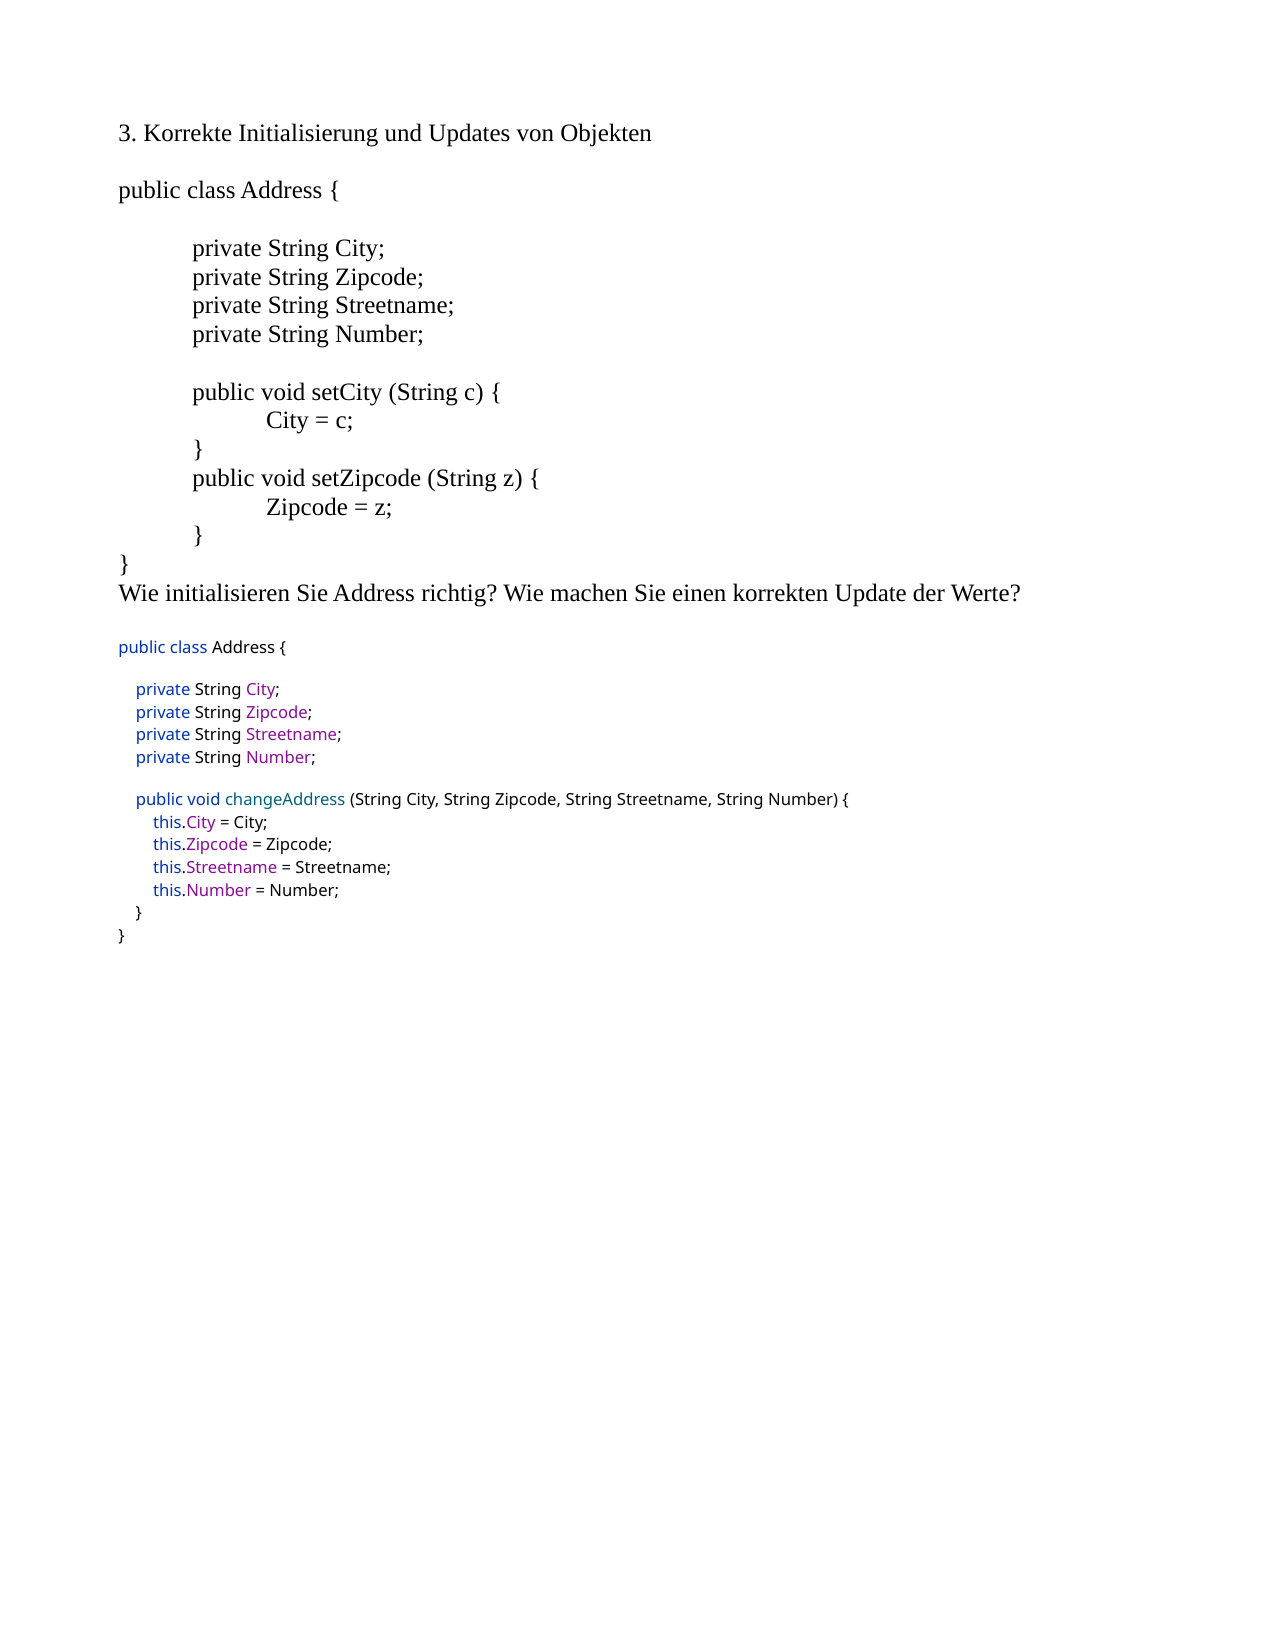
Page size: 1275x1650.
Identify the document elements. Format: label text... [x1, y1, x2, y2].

text public void setCity (String c) { [118, 377, 1157, 406]
text public void setZipcode (String z) { [118, 463, 1157, 492]
text } [118, 434, 1157, 463]
text } [118, 521, 1157, 549]
text 3. Korrekte Initialisierung und Updates von Objekten [118, 118, 1157, 147]
text Wie initialisieren Sie Address richtig? Wie machen Sie einen korrekten Update der Werte? [118, 578, 1157, 607]
text } [118, 549, 1157, 578]
text private String Zipcode; [118, 262, 1157, 291]
text public class Address { private String City; private String Zipcode; private String Streetname; private String Number; public void changeAddress (String City, String Zipcode, String Streetname, String Number) { this.City = City; this.Zipcode = Zipcode; this.Streetname = Streetname; this.Number = Number; } } [118, 636, 1157, 946]
text City = c; [118, 406, 1157, 434]
text public class Address { [118, 176, 1157, 204]
text Zipcode = z; [118, 492, 1157, 521]
text private String Number; [118, 319, 1157, 348]
text private String City; [118, 233, 1157, 262]
text private String Streetname; [118, 291, 1157, 319]
